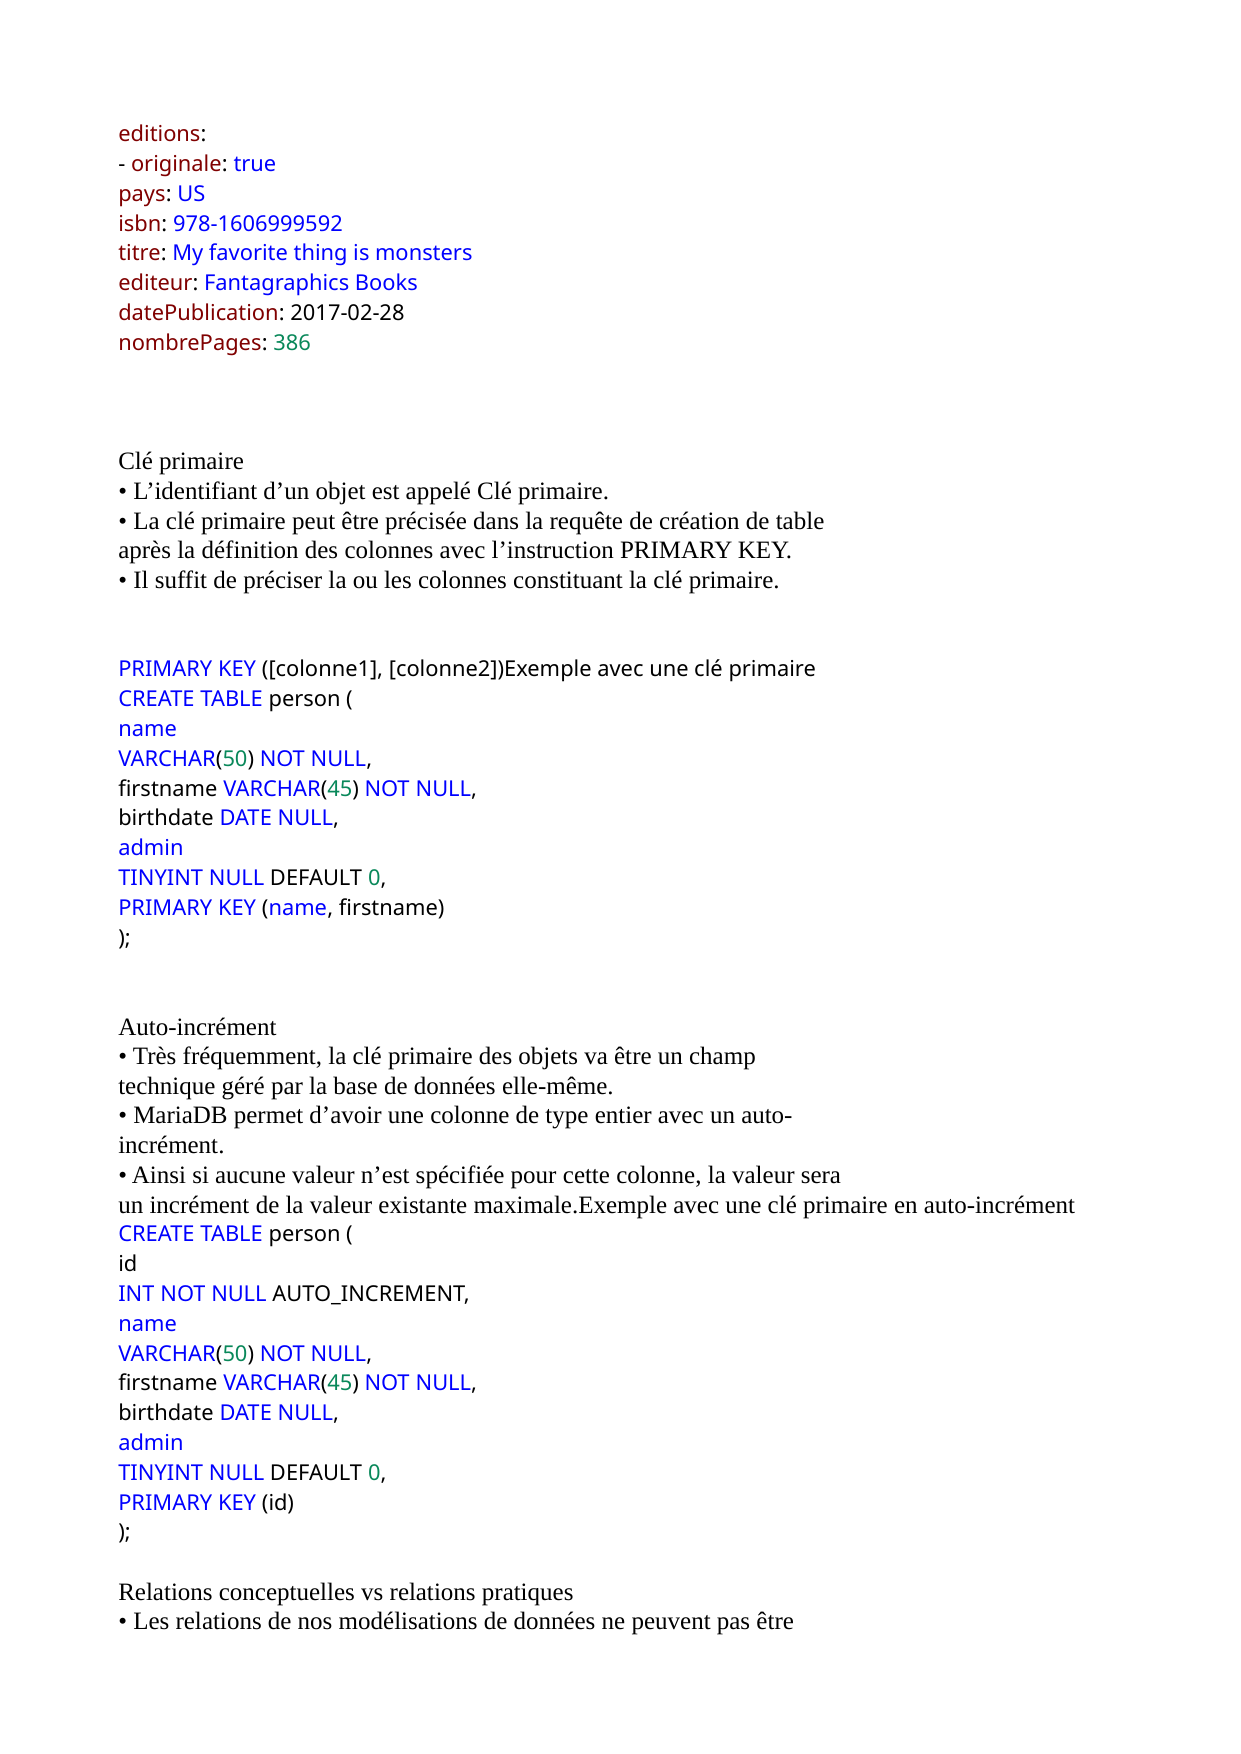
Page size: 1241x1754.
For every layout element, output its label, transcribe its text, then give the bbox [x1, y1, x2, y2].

text isbn: 978-1606999592 [118, 207, 1122, 237]
text technique géré par la base de données elle-même. [118, 1070, 1122, 1100]
text admin [118, 832, 1122, 862]
text PRIMARY KEY (id) [118, 1487, 1122, 1516]
text incrément. [118, 1129, 1122, 1159]
text CREATE TABLE person ( [118, 1218, 1122, 1248]
text pays: US [118, 178, 1122, 207]
text datePublication: 2017-02-28 [118, 297, 1122, 327]
text • Les relations de nos modélisations de données ne peuvent pas être [118, 1606, 1122, 1635]
text • MariaDB permet d’avoir une colonne de type entier avec un auto- [118, 1100, 1122, 1129]
text Clé primaire [118, 446, 1122, 475]
text TINYINT NULL DEFAULT 0, [118, 862, 1122, 892]
text TINYINT NULL DEFAULT 0, [118, 1457, 1122, 1487]
text un incrément de la valeur existante maximale.Exemple avec une clé primaire en auto-incrément [118, 1189, 1122, 1218]
text id [118, 1248, 1122, 1278]
text VARCHAR(50) NOT NULL, [118, 1338, 1122, 1367]
text name [118, 713, 1122, 743]
text • Il suffit de préciser la ou les colonnes constituant la clé primaire. [118, 564, 1122, 594]
text editeur: Fantagraphics Books [118, 267, 1122, 297]
text • Ainsi si aucune valeur n’est spécifiée pour cette colonne, la valeur sera [118, 1159, 1122, 1189]
text PRIMARY KEY (name, firstname) [118, 892, 1122, 921]
text ); [118, 1516, 1122, 1546]
text • L’identifiant d’un objet est appelé Clé primaire. [118, 475, 1122, 505]
text VARCHAR(50) NOT NULL, [118, 743, 1122, 772]
text - originale: true [118, 148, 1122, 178]
text firstname VARCHAR(45) NOT NULL, [118, 772, 1122, 802]
text ); [118, 921, 1122, 951]
text • La clé primaire peut être précisée dans la requête de création de table [118, 505, 1122, 534]
text birthdate DATE NULL, [118, 1397, 1122, 1427]
text Auto-incrément [118, 1011, 1122, 1040]
text titre: My favorite thing is monsters [118, 237, 1122, 267]
text admin [118, 1427, 1122, 1457]
text INT NOT NULL AUTO_INCREMENT, [118, 1278, 1122, 1308]
text • Très fréquemment, la clé primaire des objets va être un champ [118, 1040, 1122, 1070]
text name [118, 1308, 1122, 1338]
text après la définition des colonnes avec l’instruction PRIMARY KEY. [118, 534, 1122, 564]
text birthdate DATE NULL, [118, 802, 1122, 832]
text PRIMARY KEY ([colonne1], [colonne2])Exemple avec une clé primaire [118, 653, 1122, 683]
text CREATE TABLE person ( [118, 683, 1122, 713]
text Relations conceptuelles vs relations pratiques [118, 1546, 1122, 1606]
text editions: [118, 118, 1122, 148]
text firstname VARCHAR(45) NOT NULL, [118, 1367, 1122, 1397]
text nombrePages: 386 [118, 327, 1122, 356]
